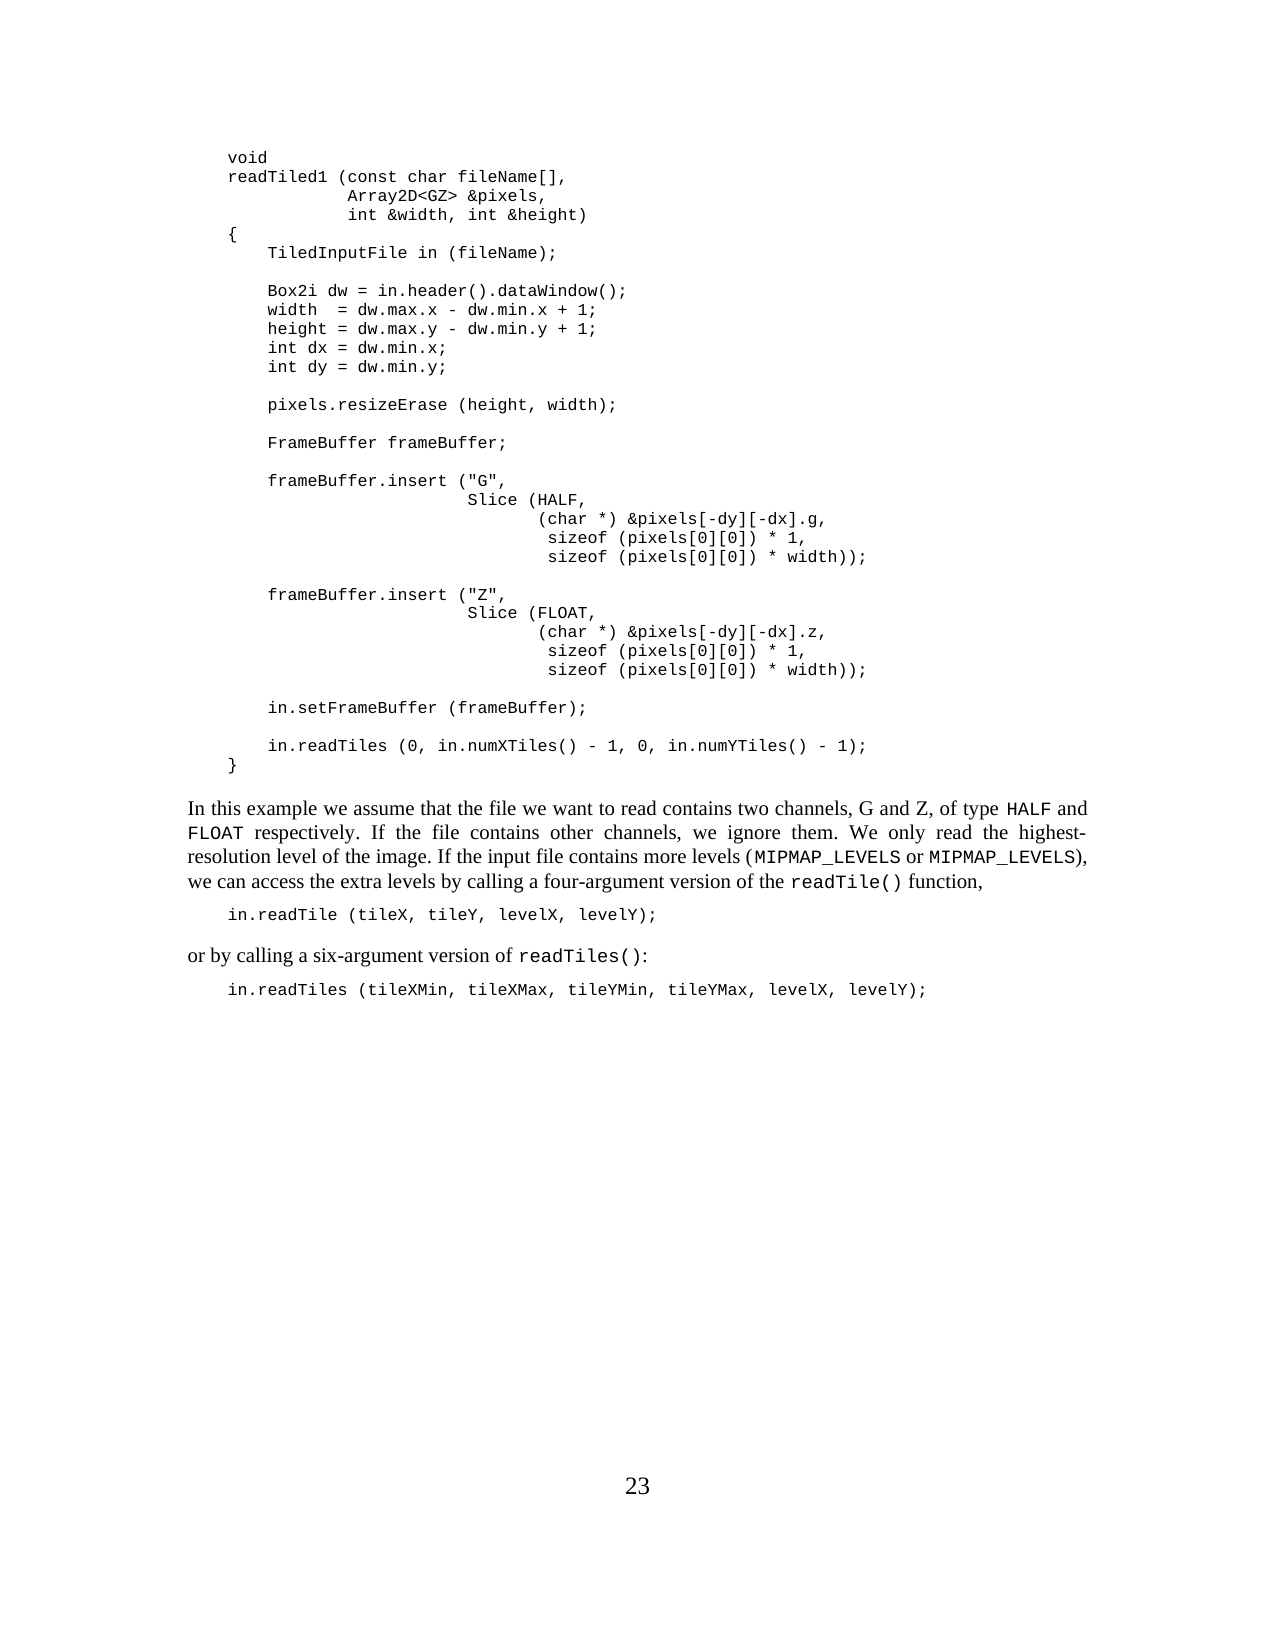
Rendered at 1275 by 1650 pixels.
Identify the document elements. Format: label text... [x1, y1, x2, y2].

text sizeof (pixels[0][0]) * width)); [187, 662, 1087, 681]
text { [187, 226, 1087, 245]
text int dx = dw.min.x; [187, 339, 1087, 358]
text int dy = dw.min.y; [187, 358, 1087, 377]
text In this example we assume that the file we want to read contains two channels, G and Z, of type HALF and FLOAT respectively. If the file contains other channels, we ignore them. We only read the highest-resolution level of the image. If the input file contains more levels (MIPMAP_LEVELS or MIPMAP_LEVELS), we can access the extra levels by calling a four-argument version of the readTile() function, [187, 797, 1087, 894]
text width = dw.max.x - dw.min.x + 1; [187, 302, 1087, 321]
text TiledInputFile in (fileName); [187, 245, 1087, 264]
text height = dw.max.y - dw.min.y + 1; [187, 321, 1087, 339]
text or by calling a six-argument version of readTiles(): [187, 944, 1087, 969]
text frameBuffer.insert ("Z", [187, 586, 1087, 605]
text frameBuffer.insert ("G", [187, 472, 1087, 491]
text sizeof (pixels[0][0]) * 1, [187, 643, 1087, 662]
text (char *) &pixels[-dy][-dx].z, [187, 624, 1087, 643]
text in.readTile (tileX, tileY, levelX, levelY); [187, 906, 1087, 925]
text FrameBuffer frameBuffer; [187, 434, 1087, 453]
text readTiled1 (const char fileName[], [187, 169, 1087, 188]
text (char *) &pixels[-dy][-dx].g, [187, 510, 1087, 529]
text } [187, 757, 1087, 776]
text Box2i dw = in.header().dataWindow(); [187, 283, 1087, 302]
text Slice (HALF, [187, 491, 1087, 510]
text int &width, int &height) [187, 207, 1087, 226]
text void [187, 150, 1087, 169]
text in.setFrameBuffer (frameBuffer); [187, 700, 1087, 719]
text sizeof (pixels[0][0]) * 1, [187, 529, 1087, 548]
text in.readTiles (0, in.numXTiles() - 1, 0, in.numYTiles() - 1); [187, 738, 1087, 757]
text Array2D<GZ> &pixels, [187, 188, 1087, 207]
text in.readTiles (tileXMin, tileXMax, tileYMin, tileYMax, levelX, levelY); [187, 981, 1087, 1000]
text sizeof (pixels[0][0]) * width)); [187, 548, 1087, 567]
text pixels.resizeErase (height, width); [187, 396, 1087, 415]
text Slice (FLOAT, [187, 605, 1087, 624]
